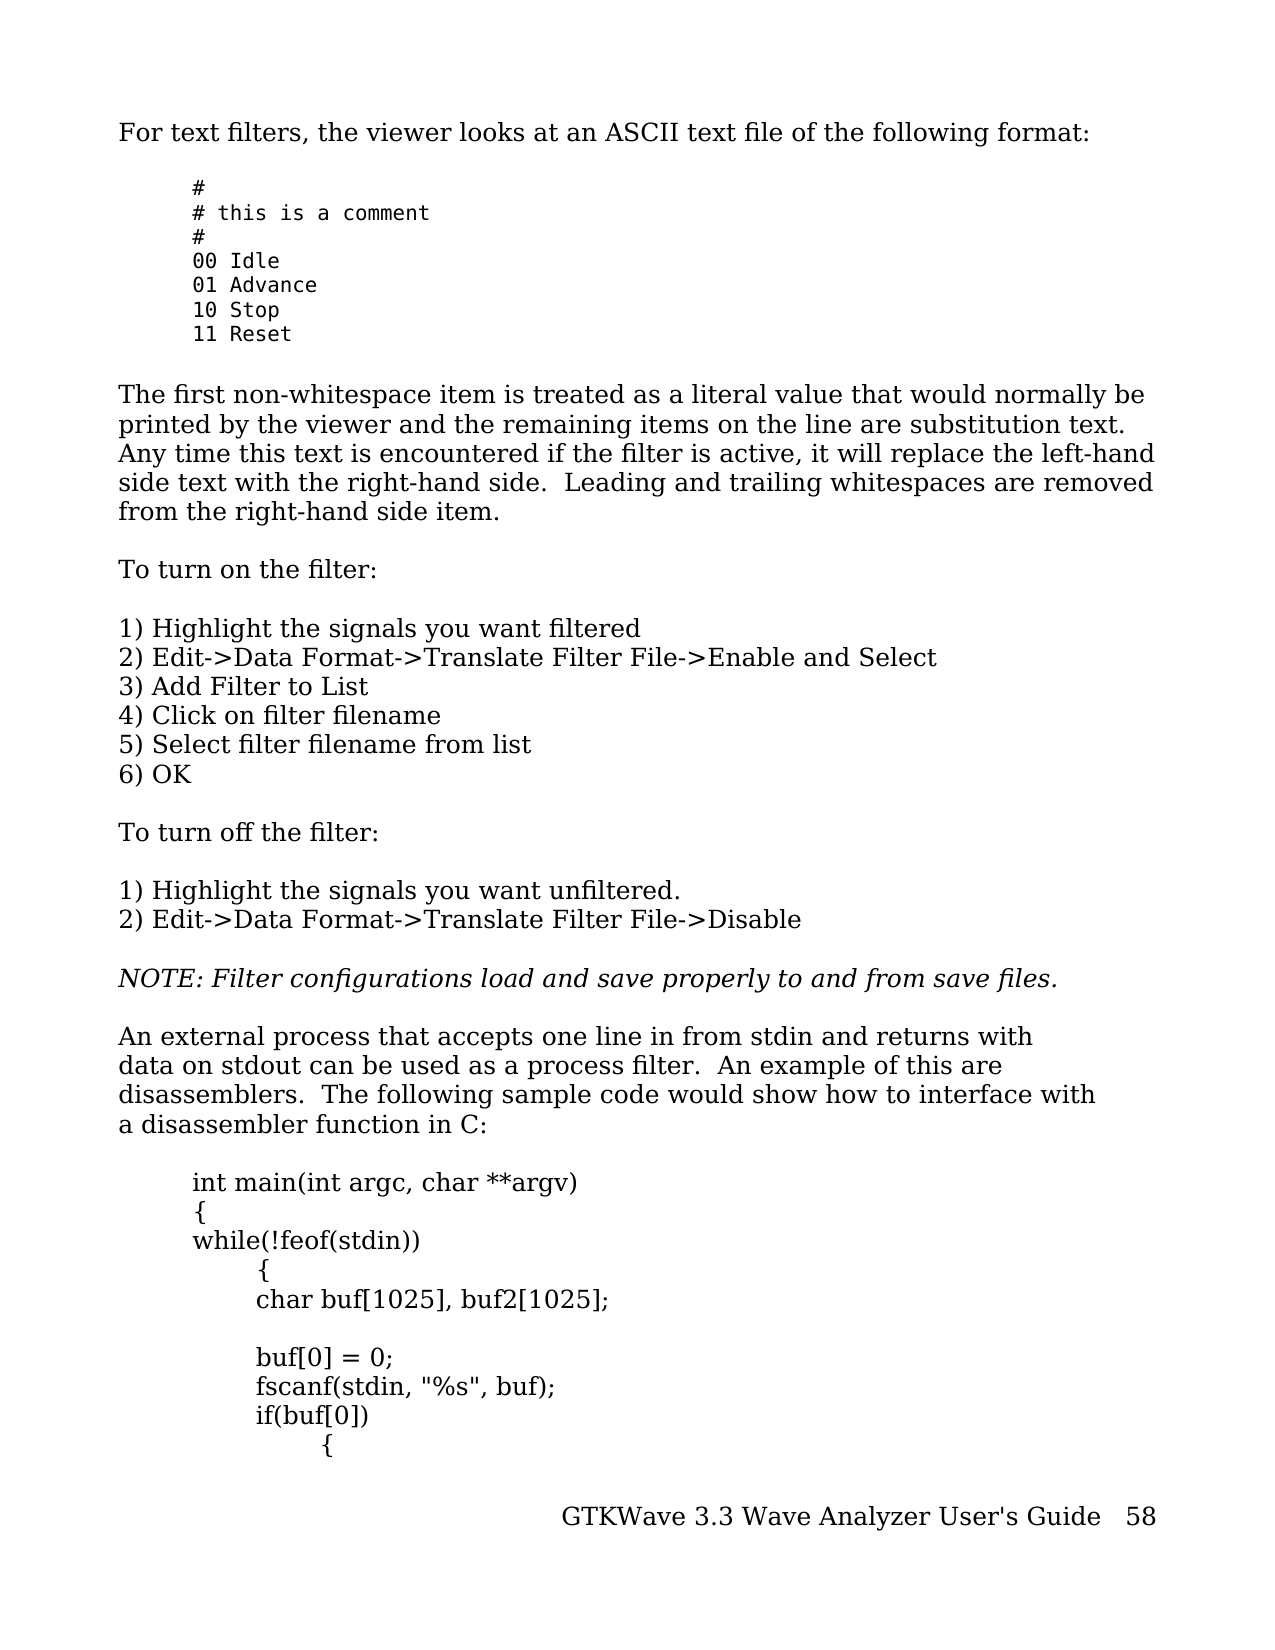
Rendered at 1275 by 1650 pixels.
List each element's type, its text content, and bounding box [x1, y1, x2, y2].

text data on stdout can be used as a process filter. An example of this are [118, 1051, 1157, 1081]
text An external process that accepts one line in from stdin and returns with [118, 1022, 1157, 1051]
text a disassembler function in C: [118, 1110, 1157, 1139]
text while(!feof(stdin)) [118, 1226, 1157, 1256]
text 5) Select filter filename from list [118, 731, 1157, 760]
text 11 Reset [118, 322, 1157, 346]
text To turn on the filter: [118, 556, 1157, 585]
text { [118, 1256, 1157, 1285]
text 2) Edit->Data Format->Translate Filter File->Disable [118, 906, 1157, 935]
text if(buf[0]) [118, 1401, 1157, 1431]
text 6) OK [118, 760, 1157, 789]
text buf[0] = 0; [118, 1343, 1157, 1372]
text 10 Stop [118, 298, 1157, 322]
text # this is a comment [118, 201, 1157, 225]
text 3) Add Filter to List [118, 672, 1157, 701]
text For text filters, the viewer looks at an ASCII text file of the following format: [118, 118, 1157, 147]
text 1) Highlight the signals you want filtered [118, 614, 1157, 643]
text 4) Click on filter filename [118, 701, 1157, 731]
text fscanf(stdin, "%s", buf); [118, 1372, 1157, 1401]
text 01 Advance [118, 273, 1157, 298]
text To turn off the filter: [118, 818, 1157, 847]
text 2) Edit->Data Format->Translate Filter File->Enable and Select [118, 643, 1157, 672]
text The first non-whitespace item is treated as a literal value that would normally be printed by the viewer and the remaining items on the line are substitution text. Any time this text is encountered if the filter is active, it will replace the left-hand side text with the right-hand side. Leading and trailing whitespaces are removed from the right-hand side item. [118, 381, 1157, 526]
text # [118, 225, 1157, 249]
text 00 Idle [118, 249, 1157, 273]
text disassemblers. The following sample code would show how to interface with [118, 1081, 1157, 1110]
text # [118, 176, 1157, 201]
text NOTE: Filter configurations load and save properly to and from save files. [118, 964, 1157, 993]
text 1) Highlight the signals you want unfiltered. [118, 876, 1157, 906]
text int main(int argc, char **argv) [118, 1168, 1157, 1197]
text { [118, 1197, 1157, 1226]
text { [118, 1431, 1157, 1460]
text char buf[1025], buf2[1025]; [118, 1285, 1157, 1314]
